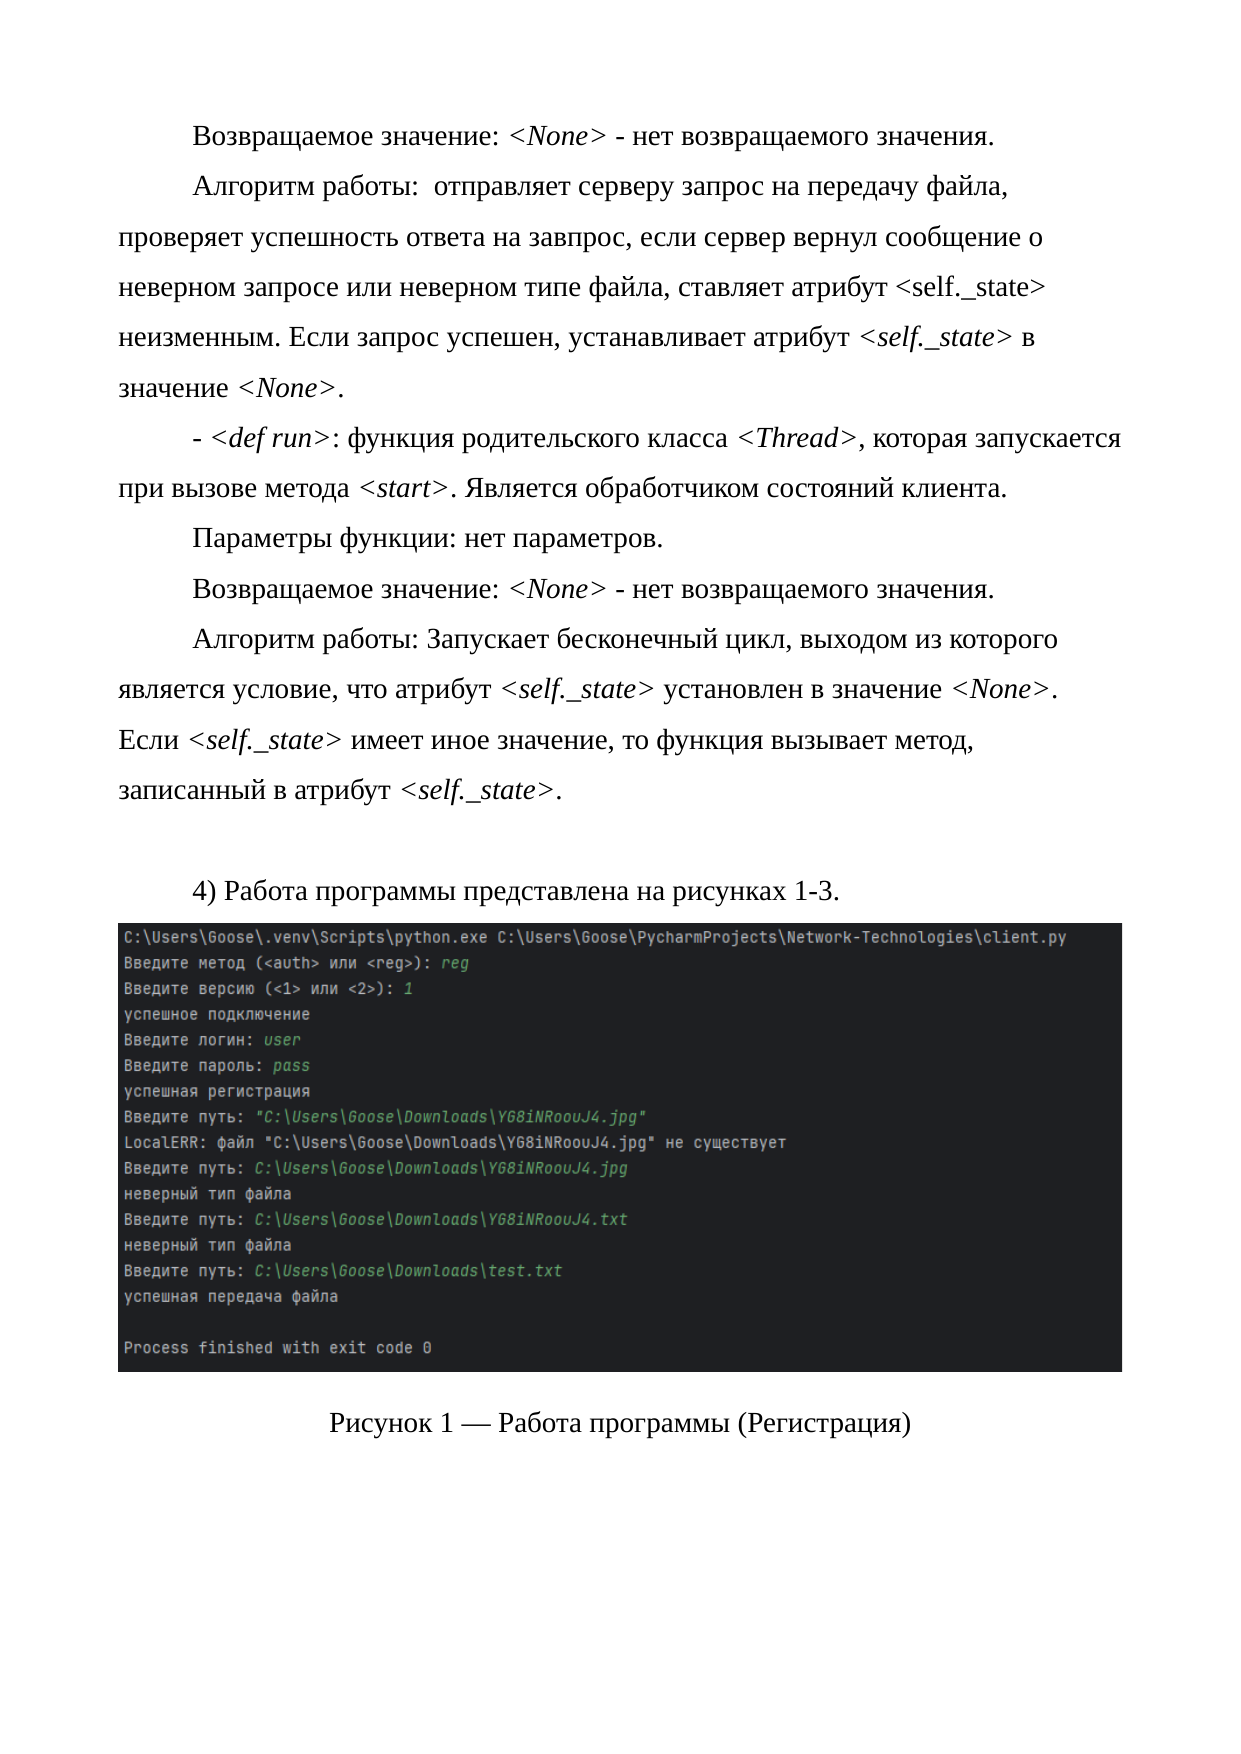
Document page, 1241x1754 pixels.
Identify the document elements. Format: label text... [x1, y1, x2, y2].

text Алгоритм работы: Запускает бесконечный цикл, выходом из которого является условие, что атрибут <self._state> установлен в значение <None>. Если <self._state> имеет иное значение, то функция вызывает метод, записанный в атрибут <self._state>. [118, 621, 1122, 806]
picture [118, 923, 1123, 1372]
text Возвращаемое значение: <None> - нет возвращаемого значения. [118, 571, 1122, 604]
text 4) Работа программы представлена на рисунках 1-3. [118, 873, 1122, 906]
text Рисунок 1 — Работа программы (Регистрация) [118, 1372, 1122, 1439]
text Возвращаемое значение: <None> - нет возвращаемого значения. [118, 118, 1122, 152]
text Параметры функции: нет параметров. [118, 521, 1122, 554]
text - <def run>: функция родительского класса <Thread>, которая запускается при вызове метода <start>. Является обработчиком состояний клиента. [118, 420, 1122, 504]
text Алгоритм работы: отправляет серверу запрос на передачу файла, проверяет успешность ответа на завпрос, если сервер вернул сообщение о неверном запросе или неверном типе файла, ставляет атрибут <self._state> неизменным. Если запрос успешен, устанавливает атрибут <self._state> в значение <None>. [118, 168, 1122, 403]
